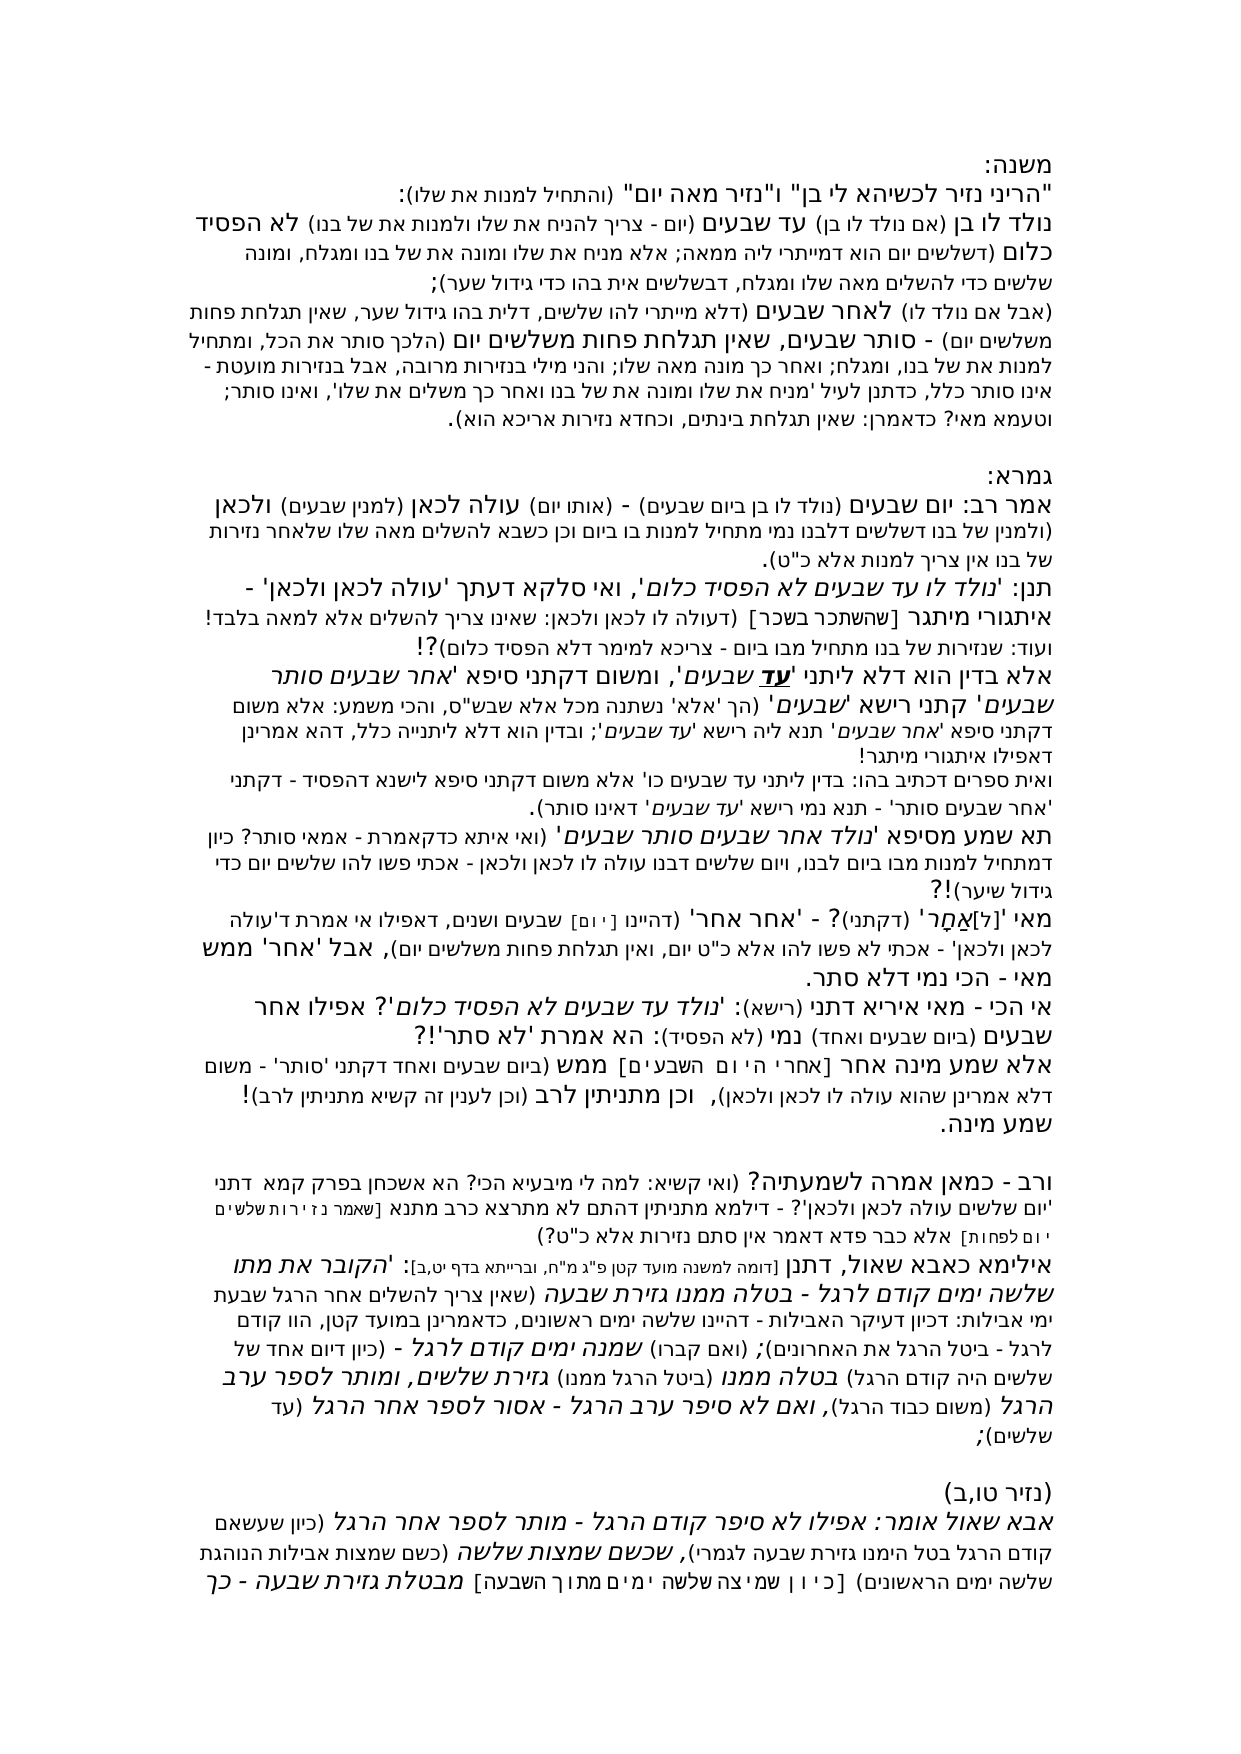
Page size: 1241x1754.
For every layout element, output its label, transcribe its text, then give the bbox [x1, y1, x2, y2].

text אי הכי - מאי איריא דתני (רישא): 'נולד עד שבעים לא הפסיד כלום'? אפילו אחר שבעים (ביום שבעים ואחד) נמי (לא הפסיד): הא אמרת 'לא סתר'!? [187, 992, 1053, 1050]
text נולד לו בן (אם נולד לו בן) עד שבעים (יום - צריך להניח את שלו ולמנות את של בנו) לא הפסיד כלום (דשלשים יום הוא דמייתרי ליה ממאה; אלא מניח את שלו ומונה את של בנו ומגלח, ומונה שלשים כדי להשלים מאה שלו ומגלח, דבשלשים אית בהו כדי גידול שער); [187, 208, 1053, 296]
text אמר רב: יום שבעים (נולד לו בן ביום שבעים) - (אותו יום) עולה לכאן (למנין שבעים) ולכאן (ולמנין של בנו דשלשים דלבנו נמי מתחיל למנות בו ביום וכן כשבא להשלים מאה שלו שלאחר נזירות של בנו אין צריך למנות אלא כ"ט). [187, 490, 1053, 573]
text שמע מינה. [187, 1109, 1053, 1138]
text מאי '[ל]אַחָר' (דקתני)? - 'אחר אחר' (דהיינו [יום] שבעים ושנים, דאפילו אי אמרת ד'עולה לכאן ולכאן' - אכתי לא פשו להו אלא כ"ט יום, ואין תגלחת פחות משלשים יום), אבל 'אחר' ממש מאי - הכי נמי דלא סתר. [187, 904, 1053, 992]
text אבא שאול אומר: אפילו לא סיפר קודם הרגל - מותר לספר אחר הרגל (כיון שעשאם קודם הרגל בטל הימנו גזירת שבעה לגמרי), שכשם שמצות שלשה (כשם שמצות אבילות הנוהגת שלשה ימים הראשונים) [כיון שמיצה שלשה ימים מתוך השבעה] מבטלת גזירת שבעה - כך [187, 1507, 1053, 1596]
text תא שמע מסיפא 'נולד אחר שבעים סותר שבעים' (ואי איתא כדקאמרת - אמאי סותר? כיון דמתחיל למנות מבו ביום לבנו, ויום שלשים דבנו עולה לו לכאן ולכאן - אכתי פשו להו שלשים יום כדי גידול שיער)!? [187, 821, 1053, 904]
text אילימא כאבא שאול, דתנן [דומה למשנה מועד קטן פ"ג מ"ח, וברייתא בדף יט,ב]: 'הקובר את מתו שלשה ימים קודם לרגל - בטלה ממנו גזירת שבעה (שאין צריך להשלים אחר הרגל שבעת ימי אבילות: דכיון דעיקר האבילות - דהיינו שלשה ימים ראשונים, כדאמרינן במועד קטן, הוו קודם לרגל - ביטל הרגל את האחרונים); (ואם קברו) שמנה ימים קודם לרגל - (כיון דיום אחד של שלשים היה קודם הרגל) בטלה ממנו (ביטל הרגל ממנו) גזירת שלשים, ומותר לספר ערב הרגל (משום כבוד הרגל), ואם לא סיפר ערב הרגל - אסור לספר אחר הרגל (עד שלשים); [187, 1250, 1053, 1449]
text "הריני נזיר לכשיהא לי בן" ו"נזיר מאה יום" (והתחיל למנות את שלו): [187, 179, 1053, 208]
text ורב - כמאן אמרה לשמעתיה? (ואי קשיא: למה לי מיבעיא הכי? הא אשכחן בפרק קמא דתני 'יום שלשים עולה לכאן ולכאן'? - דילמא מתניתין דהתם לא מתרצא כרב מתנא [שאמר נזירות שלשים יום לפחות] אלא כבר פדא דאמר אין סתם נזירות אלא כ"ט?) [187, 1167, 1053, 1250]
text (אבל אם נולד לו) לאחר שבעים (דלא מייתרי להו שלשים, דלית בהו גידול שער, שאין תגלחת פחות משלשים יום) - סותר שבעים, שאין תגלחת פחות משלשים יום (הלכך סותר את הכל, ומתחיל למנות את של בנו, ומגלח; ואחר כך מונה מאה שלו; והני מילי בנזירות מרובה, אבל בנזירות מועטת - אינו סותר כלל, כדתנן לעיל 'מניח את שלו ומונה את של בנו ואחר כך משלים את שלו', ואינו סותר; וטעמא מאי? כדאמרן: שאין תגלחת בינתים, וכחדא נזירות אריכא הוא). [187, 296, 1053, 432]
text (נזיר טו,ב) [187, 1478, 1053, 1507]
text אלא שמע מינה אחר [אחרי היום השבעים] ממש (ביום שבעים ואחד דקתני 'סותר' - משום דלא אמרינן שהוא עולה לו לכאן ולכאן), וכן מתניתין לרב (וכן לענין זה קשיא מתניתין לרב)! [187, 1050, 1053, 1109]
text תנן: 'נולד לו עד שבעים לא הפסיד כלום', ואי סלקא דעתך 'עולה לכאן ולכאן' - איתגורי מיתגר [שהשתכר בשכר] (דעולה לו לכאן ולכאן: שאינו צריך להשלים אלא למאה בלבד! ועוד: שנזירות של בנו מתחיל מבו ביום - צריכא למימר דלא הפסיד כלום)?! [187, 573, 1053, 661]
text גמרא: [187, 461, 1053, 490]
text ואית ספרים דכתיב בהו: בדין ליתני עד שבעים כו' אלא משום דקתני סיפא לישנא דהפסיד - דקתני 'אחר שבעים סותר' - תנא נמי רישא 'עד שבעים' דאינו סותר). [187, 768, 1053, 821]
text אלא בדין הוא דלא ליתני 'עד שבעים', ומשום דקתני סיפא 'אחר שבעים סותר שבעים' קתני רישא 'שבעים' (הך 'אלא' נשתנה מכל אלא שבש"ס, והכי משמע: אלא משום דקתני סיפא 'אחר שבעים' תנא ליה רישא 'עד שבעים'; ובדין הוא דלא ליתנייה כלל, דהא אמרינן דאפילו איתגורי מיתגר! [187, 661, 1053, 768]
text משנה: [187, 150, 1053, 179]
